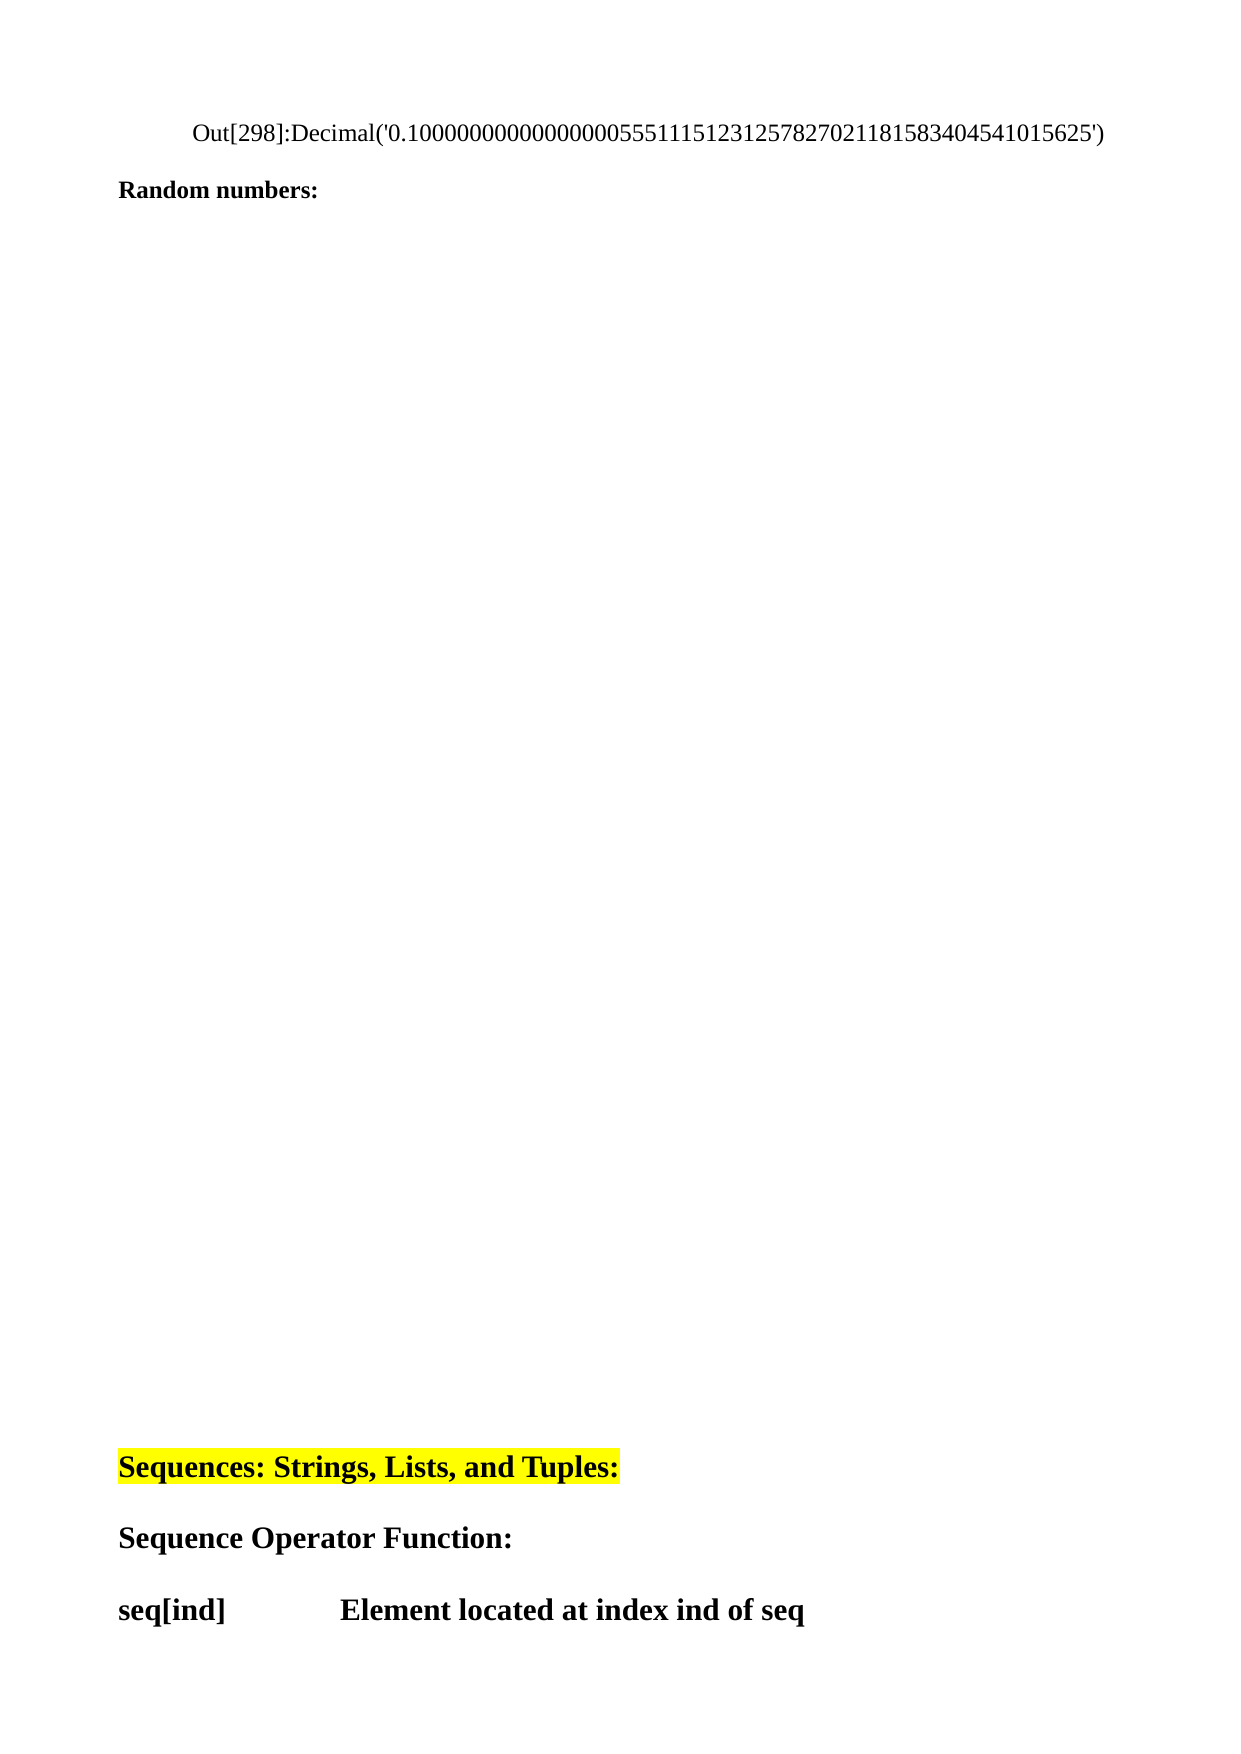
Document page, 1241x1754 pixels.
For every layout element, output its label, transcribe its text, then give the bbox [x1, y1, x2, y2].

text Sequences: Strings, Lists, and Tuples: [118, 1448, 1122, 1484]
text Out[298]:Decimal('0.1000000000000000055511151231257827021181583404541015625') [118, 118, 1122, 147]
text Random numbers: [118, 176, 1122, 204]
text Sequence Operator Function: [118, 1520, 1122, 1556]
text seq[ind] Element located at index ind of seq [118, 1592, 1122, 1627]
